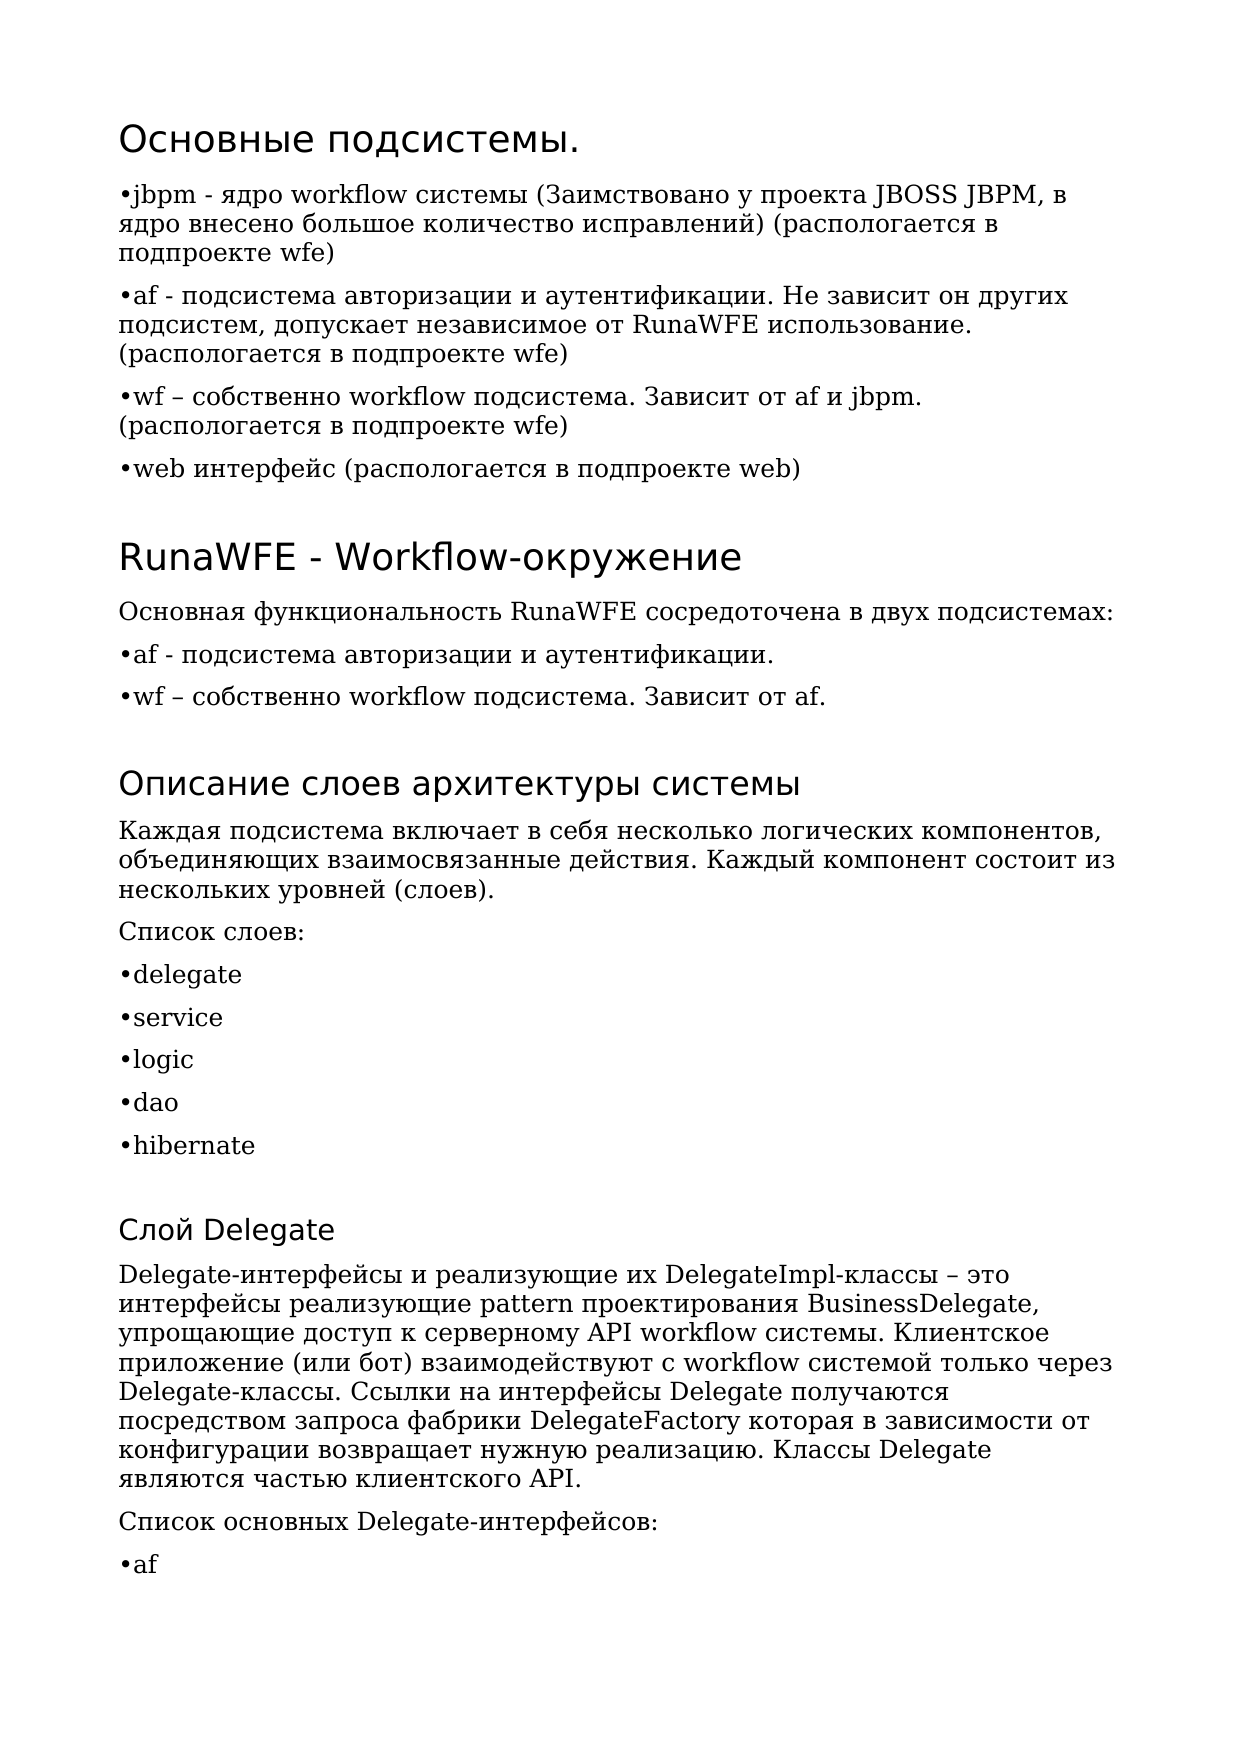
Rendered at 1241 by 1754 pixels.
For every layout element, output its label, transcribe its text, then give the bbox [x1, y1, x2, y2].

list af [118, 1550, 1122, 1579]
list wf – собственно workflow подсистема. Зависит от af и jbpm. (распологается в подпроекте wfe) [118, 382, 1122, 440]
text Каждая подсистема включает в себя несколько логических компонентов, объединяющих взаимосвязанные действия. Каждый компонент состоит из нескольких уровней (слоев). [118, 817, 1122, 904]
subtitle Слой Delegate [118, 1213, 1122, 1247]
text Список слоев: [118, 918, 1122, 947]
subtitle Описание слоев архитектуры системы [118, 764, 1122, 803]
list jbpm - ядро workflow системы (Заимствовано у проекта JBOSS JBPM, в ядро внесено большое количество исправлений) (распологается в подпроекте wfe) [118, 180, 1122, 267]
list dao [118, 1088, 1122, 1118]
list service [118, 1003, 1122, 1032]
list af - подсистема авторизации и аутентификации. [118, 640, 1122, 669]
list logic [118, 1046, 1122, 1075]
subtitle Основные подсистемы. [118, 118, 1122, 162]
list hibernate [118, 1131, 1122, 1160]
list wf – собственно workflow подсистема. Зависит от af. [118, 682, 1122, 712]
text Delegate-интерфейсы и реализующие их DelegateImpl-классы – это интерфейсы реализующие pattern проектирования BusinessDelegate, упрощающие доступ к серверному API workflow системы. Клиентское приложение (или бот) взаимодействуют с workflow системой только через Delegate-классы. Ссылки на интерфейсы Delegate получаются посредством запроса фабрики DelegateFactory которая в зависимости от конфигурации возвращает нужную реализацию. Классы Delegate являются частью клиентского API. [118, 1260, 1122, 1494]
text Основная функциональность RunaWFE сосредоточена в двух подсистемах: [118, 597, 1122, 626]
list af - подсистема авторизации и аутентификации. Не зависит он других подсистем, допускает независимое от RunaWFE использование. (распологается в подпроекте wfe) [118, 281, 1122, 368]
list web интерфейс (распологается в подпроекте web) [118, 454, 1122, 483]
list delegate [118, 960, 1122, 989]
subtitle RunaWFE - Workflow-окружение [118, 535, 1122, 579]
text Список основных Delegate-интерфейсов: [118, 1507, 1122, 1536]
